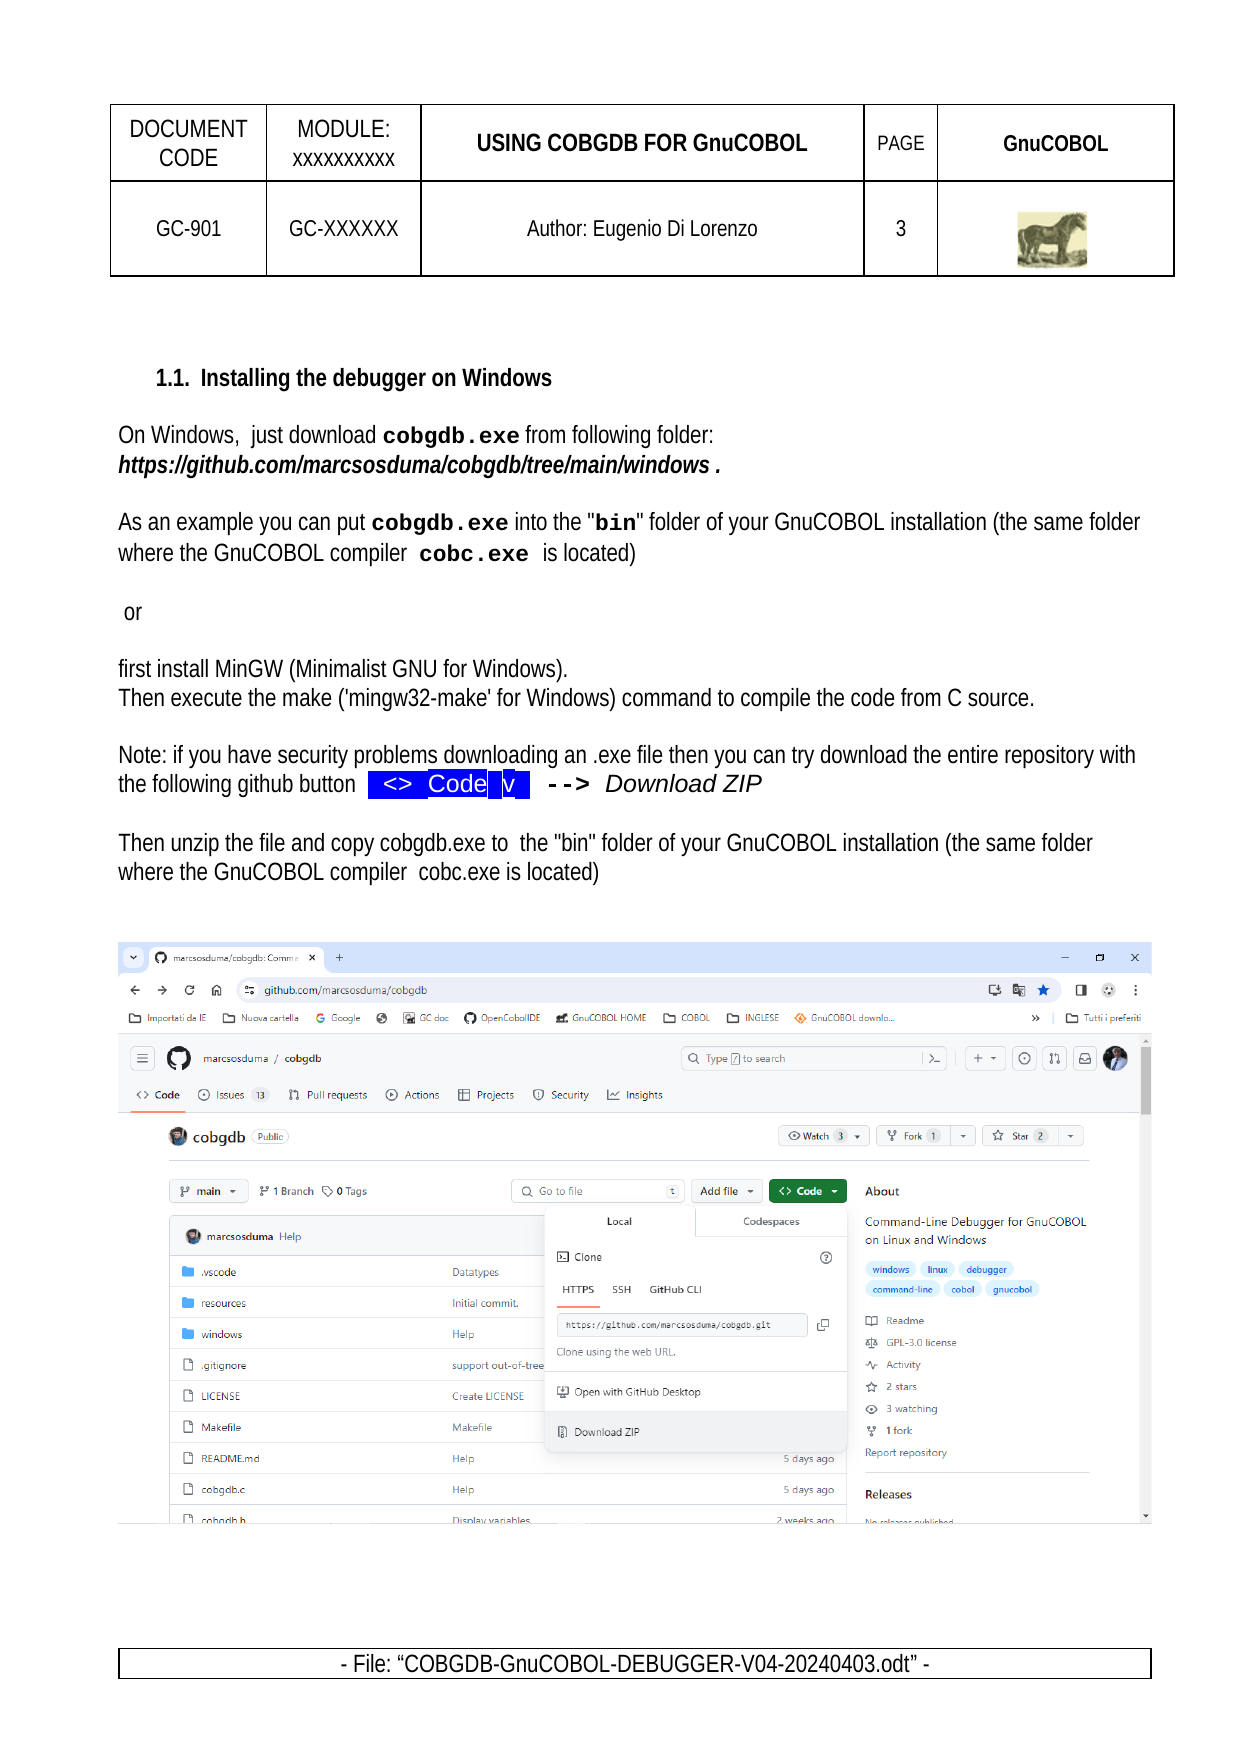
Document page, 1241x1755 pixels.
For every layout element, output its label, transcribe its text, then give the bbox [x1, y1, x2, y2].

text or [118, 597, 1152, 625]
text On Windows, just download cobgdb.exe from following folder: https://github.com/marcsosduma/cobgdb/tree/main/windows . [118, 420, 1152, 479]
text first install MinGW (Minimalist GNU for Windows). [118, 654, 1152, 683]
subtitle Installing the debugger on Windows [156, 362, 1152, 391]
text Note: if you have security problems downloading an .exe file then you can try download the entire repository with the following github button <> Code v --> Download ZIP [118, 740, 1152, 799]
text As an example you can put cobgdb.exe into the "bin" folder of your GnuCOBOL installation (the same folder where the GnuCOBOL compiler cobc.exe is located) [118, 507, 1152, 568]
text Then execute the make ('mingw32-make' for Windows) command to compile the code from C source. [118, 683, 1152, 711]
text Then unzip the file and copy cobgdb.exe to the "bin" folder of your GnuCOBOL installation (the same folder where the GnuCOBOL compiler cobc.exe is located) [118, 828, 1152, 885]
